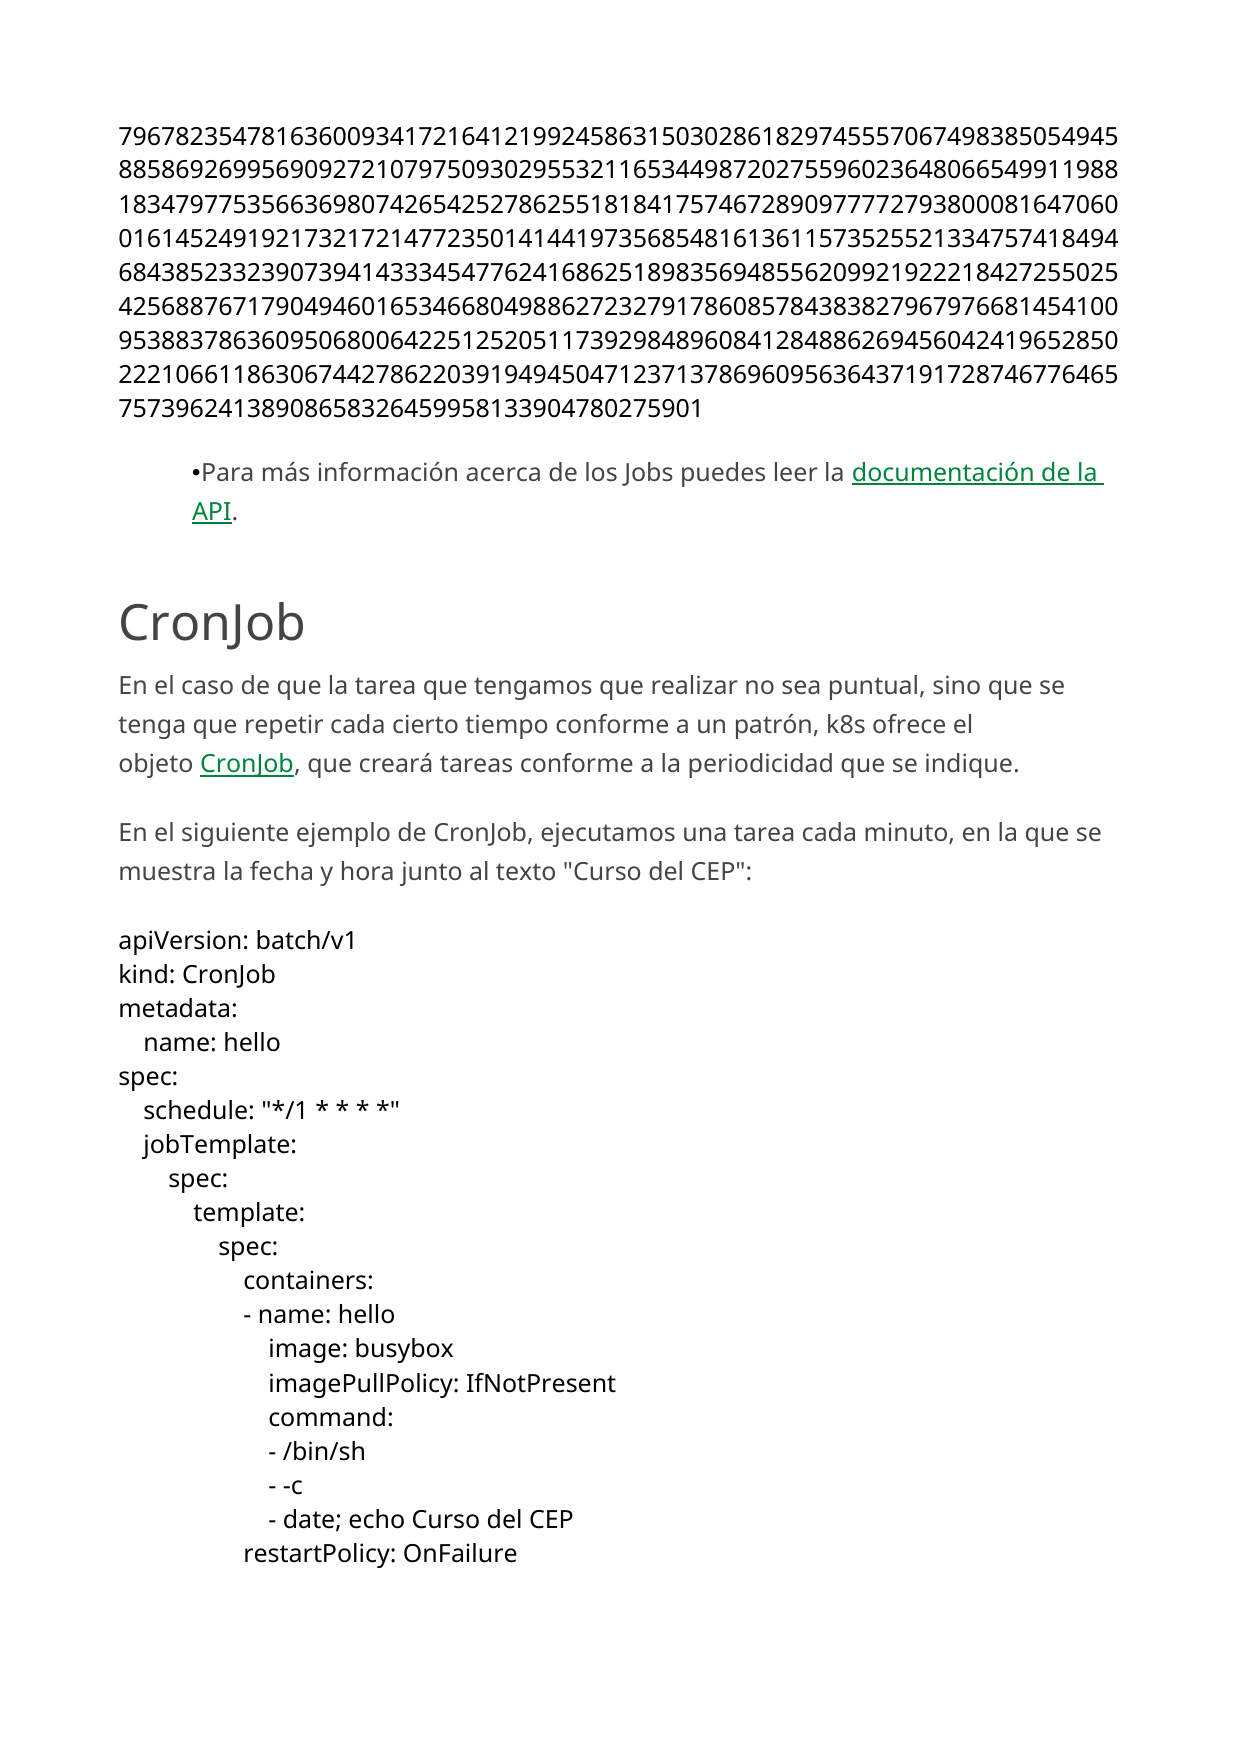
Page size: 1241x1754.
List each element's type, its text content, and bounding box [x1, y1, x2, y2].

text restartPolicy: OnFailure [118, 1536, 1122, 1569]
text En el caso de que la tarea que tengamos que realizar no sea puntual, sino que se tenga que repetir cada cierto tiempo conforme a un patrón, k8s ofrece el objeto CronJob, que creará tareas conforme a la periodicidad que se indique. [118, 668, 1122, 780]
text spec: [118, 1161, 1122, 1195]
text spec: [118, 1229, 1122, 1263]
text kind: CronJob [118, 956, 1122, 991]
text image: busybox [118, 1331, 1122, 1365]
text En el siguiente ejemplo de CronJob, ejecutamos una tarea cada minuto, en la que se muestra la fecha y hora junto al texto "Curso del CEP": [118, 814, 1122, 888]
text schedule: "*/1 * * * *" [118, 1093, 1122, 1127]
text - -c [118, 1467, 1122, 1501]
text - date; echo Curso del CEP [118, 1501, 1122, 1536]
text - /bin/sh [118, 1433, 1122, 1467]
text spec: [118, 1059, 1122, 1093]
text command: [118, 1399, 1122, 1433]
text name: hello [118, 1024, 1122, 1059]
text containers: [118, 1263, 1122, 1297]
text template: [118, 1195, 1122, 1229]
text apiVersion: batch/v1 [118, 922, 1122, 956]
text - name: hello [118, 1297, 1122, 1331]
list Para más información acerca de los Jobs puedes leer la documentación de la API. [118, 454, 1122, 527]
text 7967823547816360093417216412199245863150302861829745557067498385054945885869269956909272107975093029553211653449872027559602364806654991198818347977535663698074265425278625518184175746728909777727938000816470600161452491921732172147723501414419735685481613611573525521334757418494684385233239073941433345477624168625189835694855620992192221842725502542568876717904946016534668049886272327917860857843838279679766814541009538837863609506800642251252051173929848960841284886269456042419652850222106611863067442786220391949450471237137869609563643719172874677646575739624138908658326459958133904780275901 [118, 118, 1122, 425]
text metadata: [118, 991, 1122, 1024]
subtitle CronJob [118, 587, 1122, 655]
text imagePullPolicy: IfNotPresent [118, 1365, 1122, 1399]
text jobTemplate: [118, 1127, 1122, 1161]
